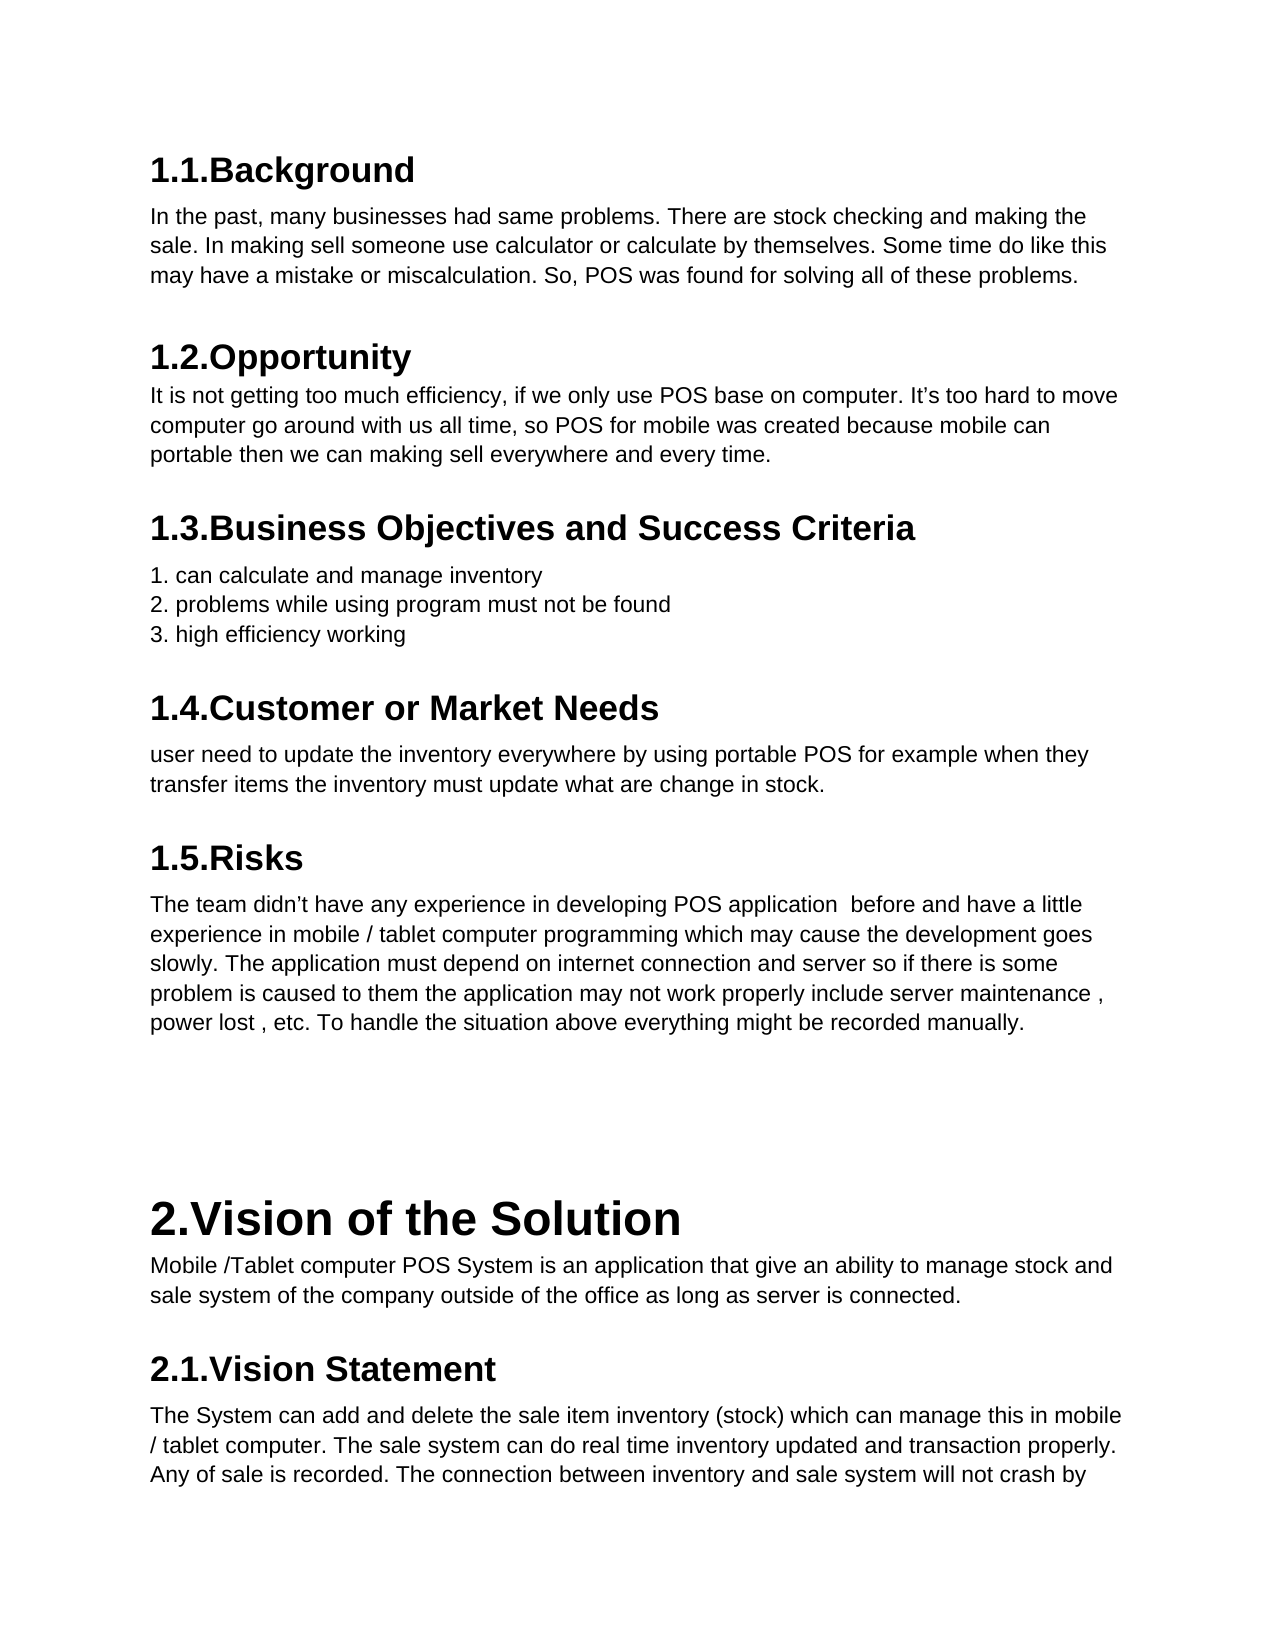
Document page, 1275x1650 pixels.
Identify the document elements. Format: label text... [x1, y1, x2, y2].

text In the past, many businesses had same problems. There are stock checking and making the sale. In making sell someone use calculator or calculate by themselves. Some time do like this may have a mistake or miscalculation. So, POS was found for solving all of these problems. [150, 204, 1125, 288]
subtitle 2.1.Vision Statement [150, 1349, 1125, 1389]
text 3. high efficiency working [150, 621, 1125, 647]
subtitle 1.5.Risks [150, 838, 1125, 878]
text 2. problems while using program must not be found [150, 592, 1125, 617]
text The team didn’t have any experience in developing POS application before and have a little experience in mobile / tablet computer programming which may cause the development goes slowly. The application must depend on internet connection and server so if there is some problem is caused to them the application may not work properly include server maintenance , power lost , etc. To handle the situation above everything might be recorded manually. [150, 892, 1125, 1035]
subtitle 1.4.Customer or Market Needs [150, 688, 1125, 728]
text 2.Vision of the Solution [150, 1191, 1125, 1245]
text Mobile /Tablet computer POS System is an application that give an ability to manage stock and sale system of the company outside of the office as long as server is connected. [150, 1253, 1125, 1308]
subtitle 1.3.Business Objectives and Success Criteria [150, 509, 1125, 548]
text user need to update the inventory everywhere by using portable POS for example when they transfer items the inventory must update what are change in stock. [150, 742, 1125, 797]
subtitle 1.1.Background [150, 150, 1125, 189]
text 1. can calculate and manage inventory [150, 562, 1125, 588]
text The System can add and delete the sale item inventory (stock) which can manage this in mobile / tablet computer. The sale system can do real time inventory updated and transaction properly. Any of sale is recorded. The connection between inventory and sale system will not crash by [150, 1403, 1125, 1487]
text It is not getting too much efficiency, if we only use POS base on computer. It’s too hard to move computer go around with us all time, so POS for mobile was created because mobile can portable then we can making sell everywhere and every time. [150, 383, 1125, 467]
text 1.2.Opportunity [150, 337, 1125, 377]
